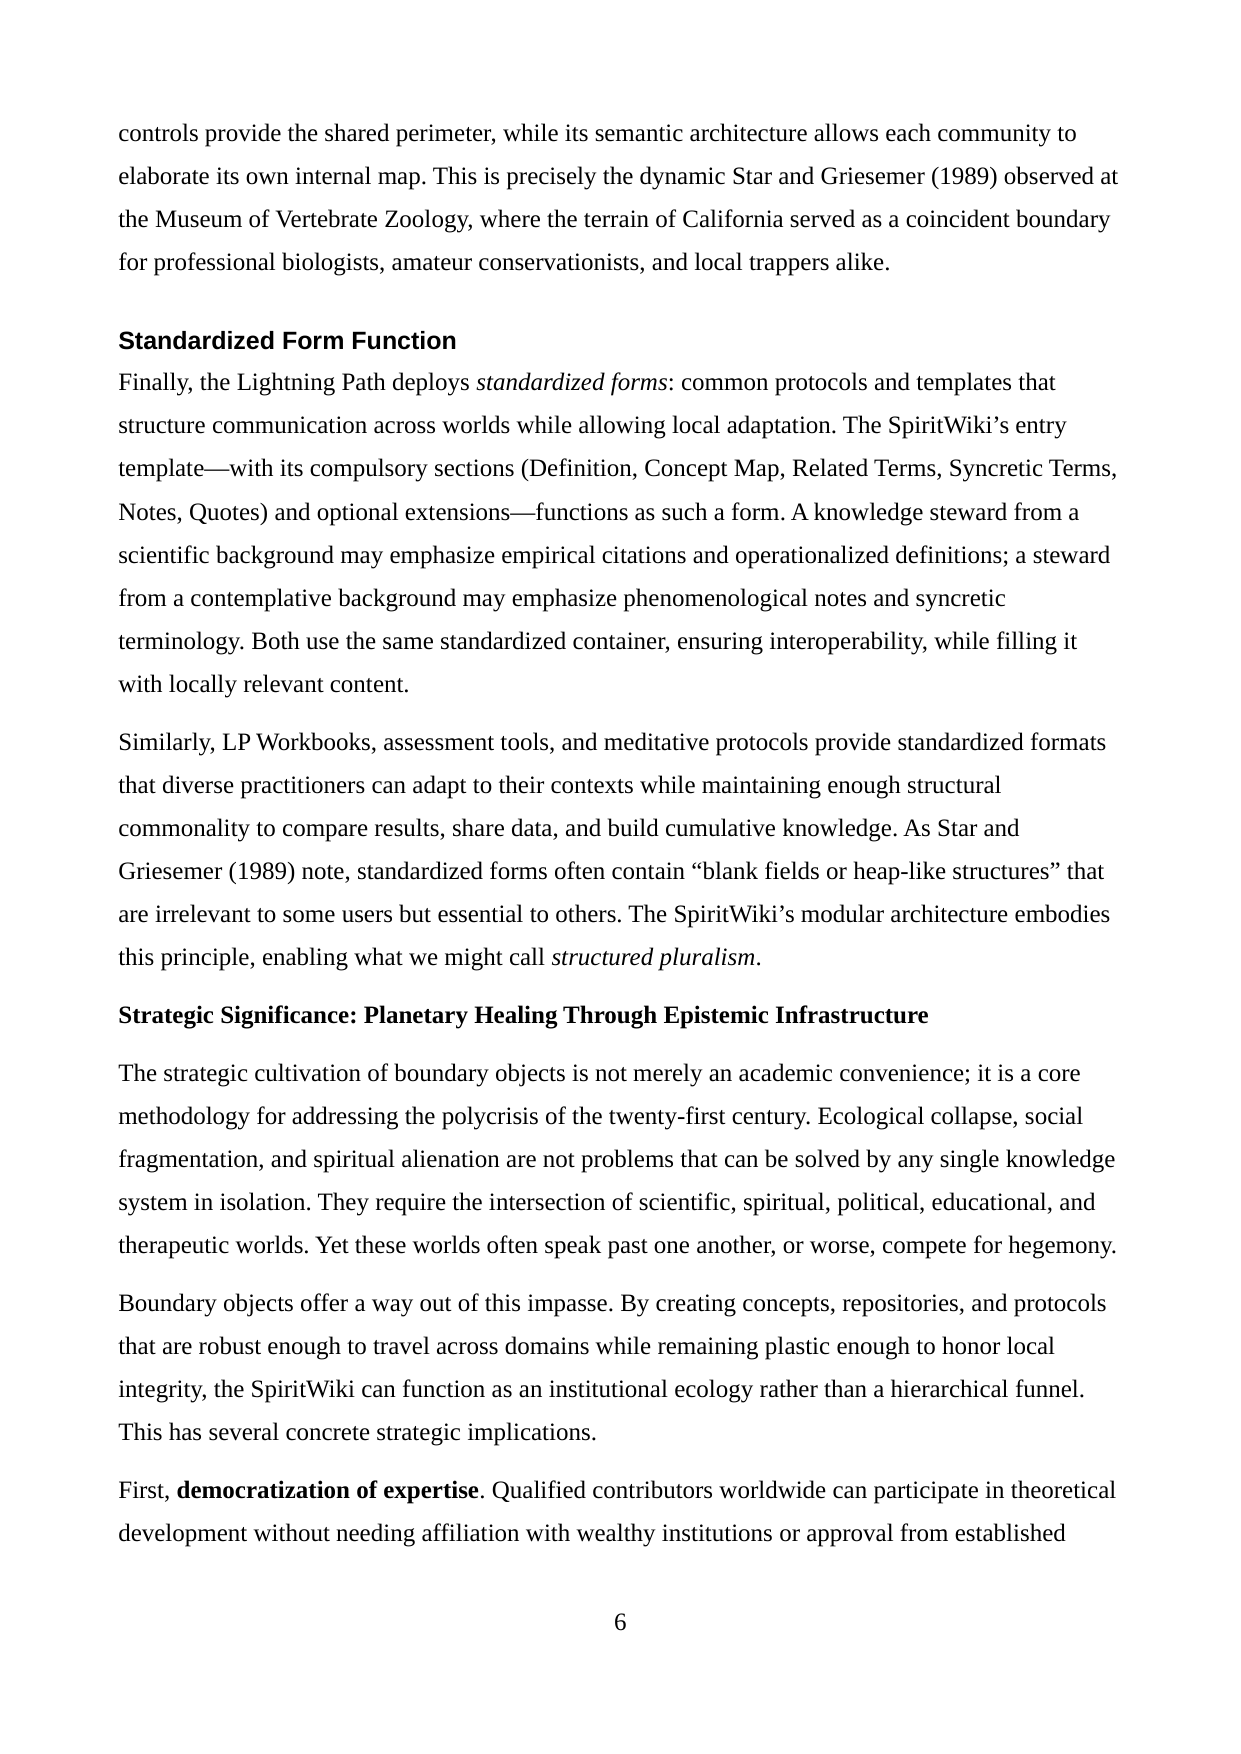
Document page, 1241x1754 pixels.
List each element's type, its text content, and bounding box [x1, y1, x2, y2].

text Boundary objects offer a way out of this impasse. By creating concepts, repositories, and protocols that are robust enough to travel across domains while remaining plastic enough to honor local integrity, the SpiritWiki can function as an institutional ecology rather than a hierarchical funnel. This has several concrete strategic implications. [118, 1288, 1122, 1446]
subtitle Standardized Form Function [118, 326, 1122, 355]
text Finally, the Lightning Path deploys standardized forms: common protocols and templates that structure communication across worlds while allowing local adaptation. The SpiritWiki’s entry template—with its compulsory sections (Definition, Concept Map, Related Terms, Syncretic Terms, Notes, Quotes) and optional extensions—functions as such a form. A knowledge steward from a scientific background may emphasize empirical citations and operationalized definitions; a steward from a contemplative background may emphasize phenomenological notes and syncretic terminology. Both use the same standardized container, ensuring interoperability, while filling it with locally relevant content. [118, 367, 1122, 698]
text Similarly, LP Workbooks, assessment tools, and meditative protocols provide standardized formats that diverse practitioners can adapt to their contexts while maintaining enough structural commonality to compare results, share data, and build cumulative knowledge. As Star and Griesemer (1989) note, standardized forms often contain “blank fields or heap-like structures” that are irrelevant to some users but essential to others. The SpiritWiki’s modular architecture embodies this principle, enabling what we might call structured pluralism. [118, 727, 1122, 971]
text First, democratization of expertise. Qualified contributors worldwide can participate in theoretical development without needing affiliation with wealthy institutions or approval from established [118, 1475, 1122, 1547]
text The strategic cultivation of boundary objects is not merely an academic convenience; it is a core methodology for addressing the polycrisis of the twenty-first century. Ecological collapse, social fragmentation, and spiritual alienation are not problems that can be solved by any single knowledge system in isolation. They require the intersection of scientific, spiritual, political, educational, and therapeutic worlds. Yet these worlds often speak past one another, or worse, compete for hegemony. [118, 1058, 1122, 1259]
text Strategic Significance: Planetary Healing Through Epistemic Infrastructure [118, 1000, 1122, 1029]
text controls provide the shared perimeter, while its semantic architecture allows each community to elaborate its own internal map. This is precisely the dynamic Star and Griesemer (1989) observed at the Museum of Vertebrate Zoology, where the terrain of California served as a coincident boundary for professional biologists, amateur conservationists, and local trappers alike. [118, 118, 1122, 276]
